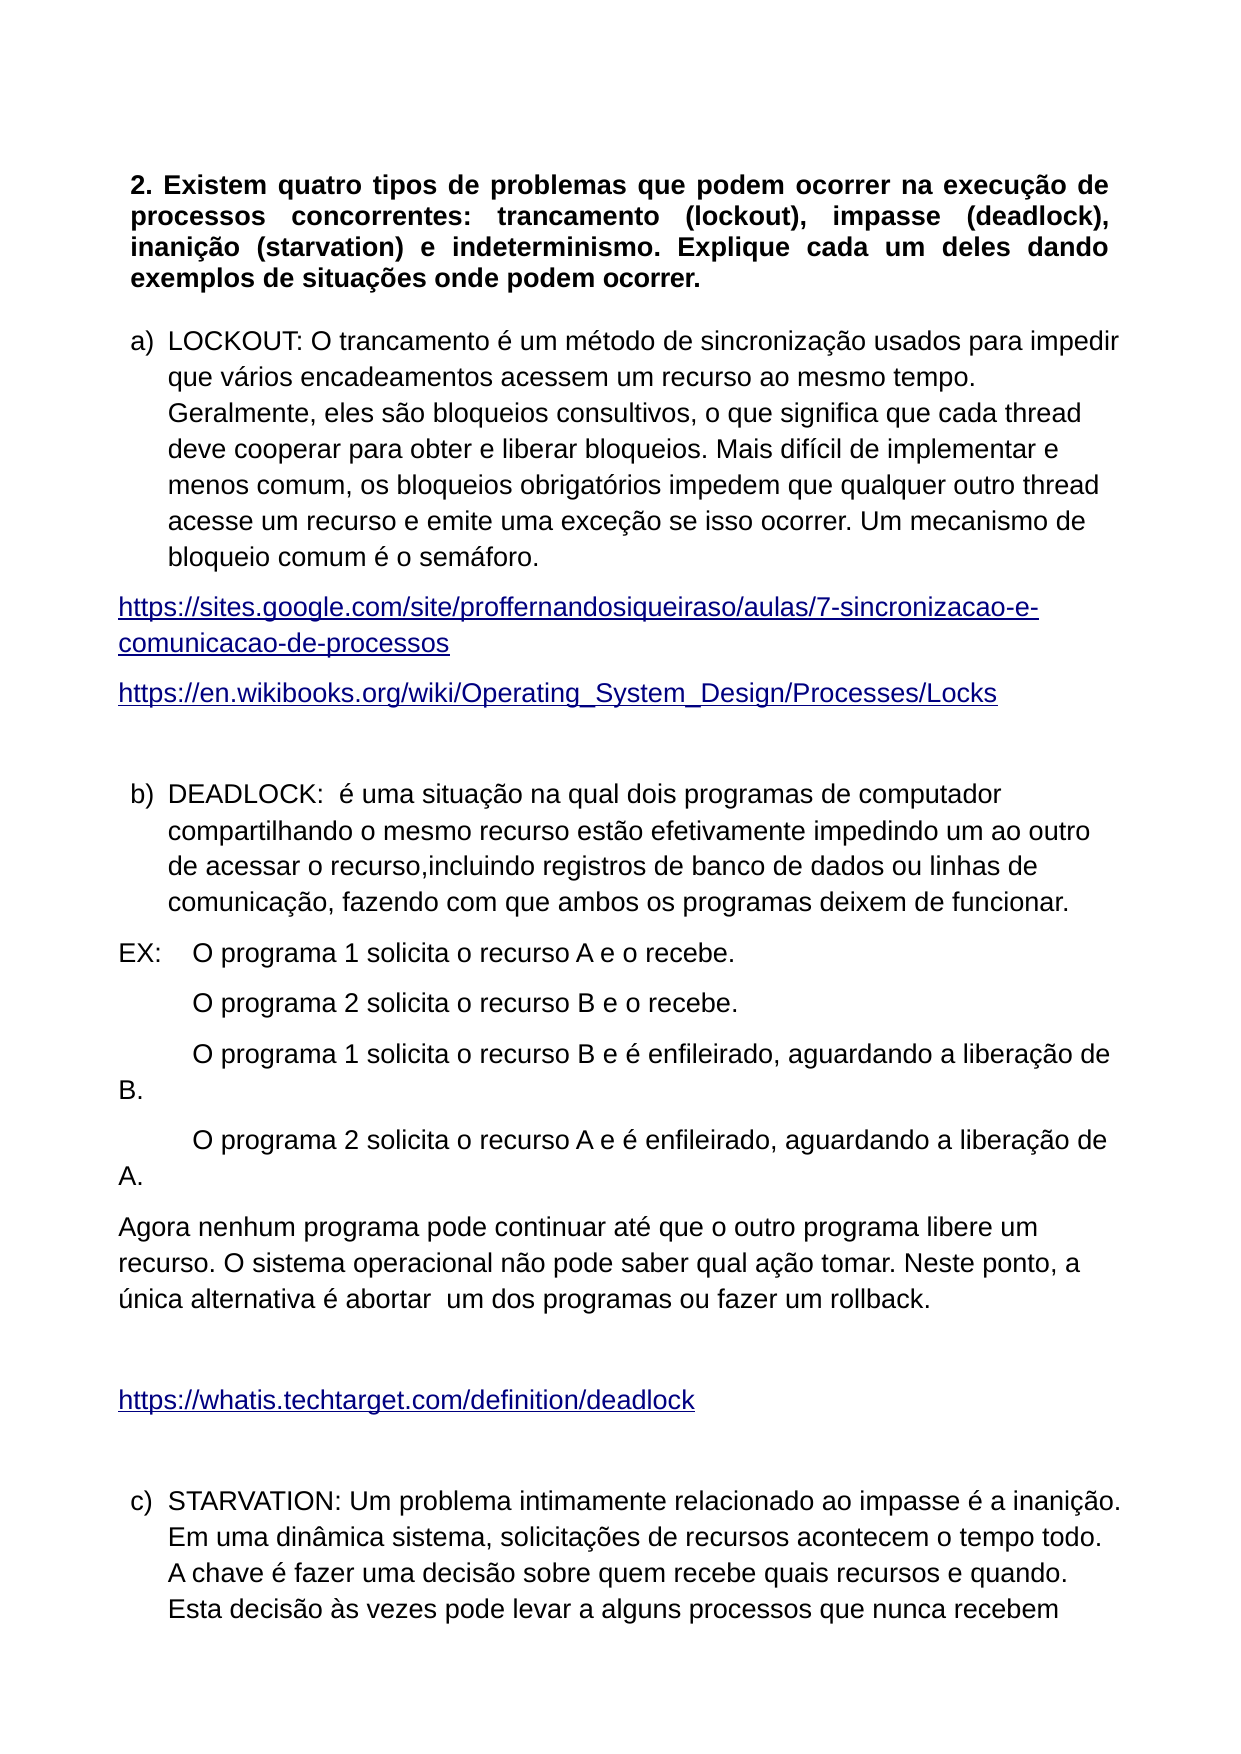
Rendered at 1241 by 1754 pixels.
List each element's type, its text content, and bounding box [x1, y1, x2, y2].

list 2. Existem quatro tipos de problemas que podem ocorrer na execução de processos concorrentes: trancamento (lockout), impasse (deadlock), inanição (starvation) e indeterminismo. Explique cada um deles dando exemplos de situações onde podem ocorrer. [130, 169, 1110, 294]
text EX: O programa 1 solicita o recurso A e o recebe. [118, 937, 1122, 968]
text O programa 2 solicita o recurso A e é enfileirado, aguardando a liberação de A. [118, 1124, 1122, 1192]
text https://sites.google.com/site/proffernandosiqueiraso/aulas/7-sincronizacao-e-comunicacao-de-processos [118, 591, 1122, 658]
list STARVATION: Um problema intimamente relacionado ao impasse é a inanição. Em uma dinâmica sistema, solicitações de recursos acontecem o tempo todo. A chave é fazer uma decisão sobre quem recebe quais recursos e quando. Esta decisão às vezes pode levar a alguns processos que nunca recebem [130, 1485, 1122, 1624]
text O programa 1 solicita o recurso B e é enfileirado, aguardando a liberação de B. [118, 1038, 1122, 1105]
list LOCKOUT: O trancamento é um método de sincronização usados para impedir que vários encadeamentos acessem um recurso ao mesmo tempo. Geralmente, eles são bloqueios consultivos, o que significa que cada thread deve cooperar para obter e liberar bloqueios. Mais difícil de implementar e menos comum, os bloqueios obrigatórios impedem que qualquer outro thread acesse um recurso e emite uma exceção se isso ocorrer. Um mecanismo de bloqueio comum é o semáforo. [130, 325, 1122, 572]
text Agora nenhum programa pode continuar até que o outro programa libere um recurso. O sistema operacional não pode saber qual ação tomar. Neste ponto, a única alternativa é abortar um dos programas ou fazer um rollback. [118, 1211, 1122, 1314]
list DEADLOCK: é uma situação na qual dois programas de computador compartilhando o mesmo recurso estão efetivamente impedindo um ao outro de acessar o recurso,incluindo registros de banco de dados ou linhas de comunicação, fazendo com que ambos os programas deixem de funcionar. [130, 778, 1122, 918]
text https://en.wikibooks.org/wiki/Operating_System_Design/Processes/Locks [118, 677, 1122, 709]
text https://whatis.techtarget.com/definition/deadlock [118, 1384, 1122, 1415]
text O programa 2 solicita o recurso B e o recebe. [118, 987, 1122, 1019]
